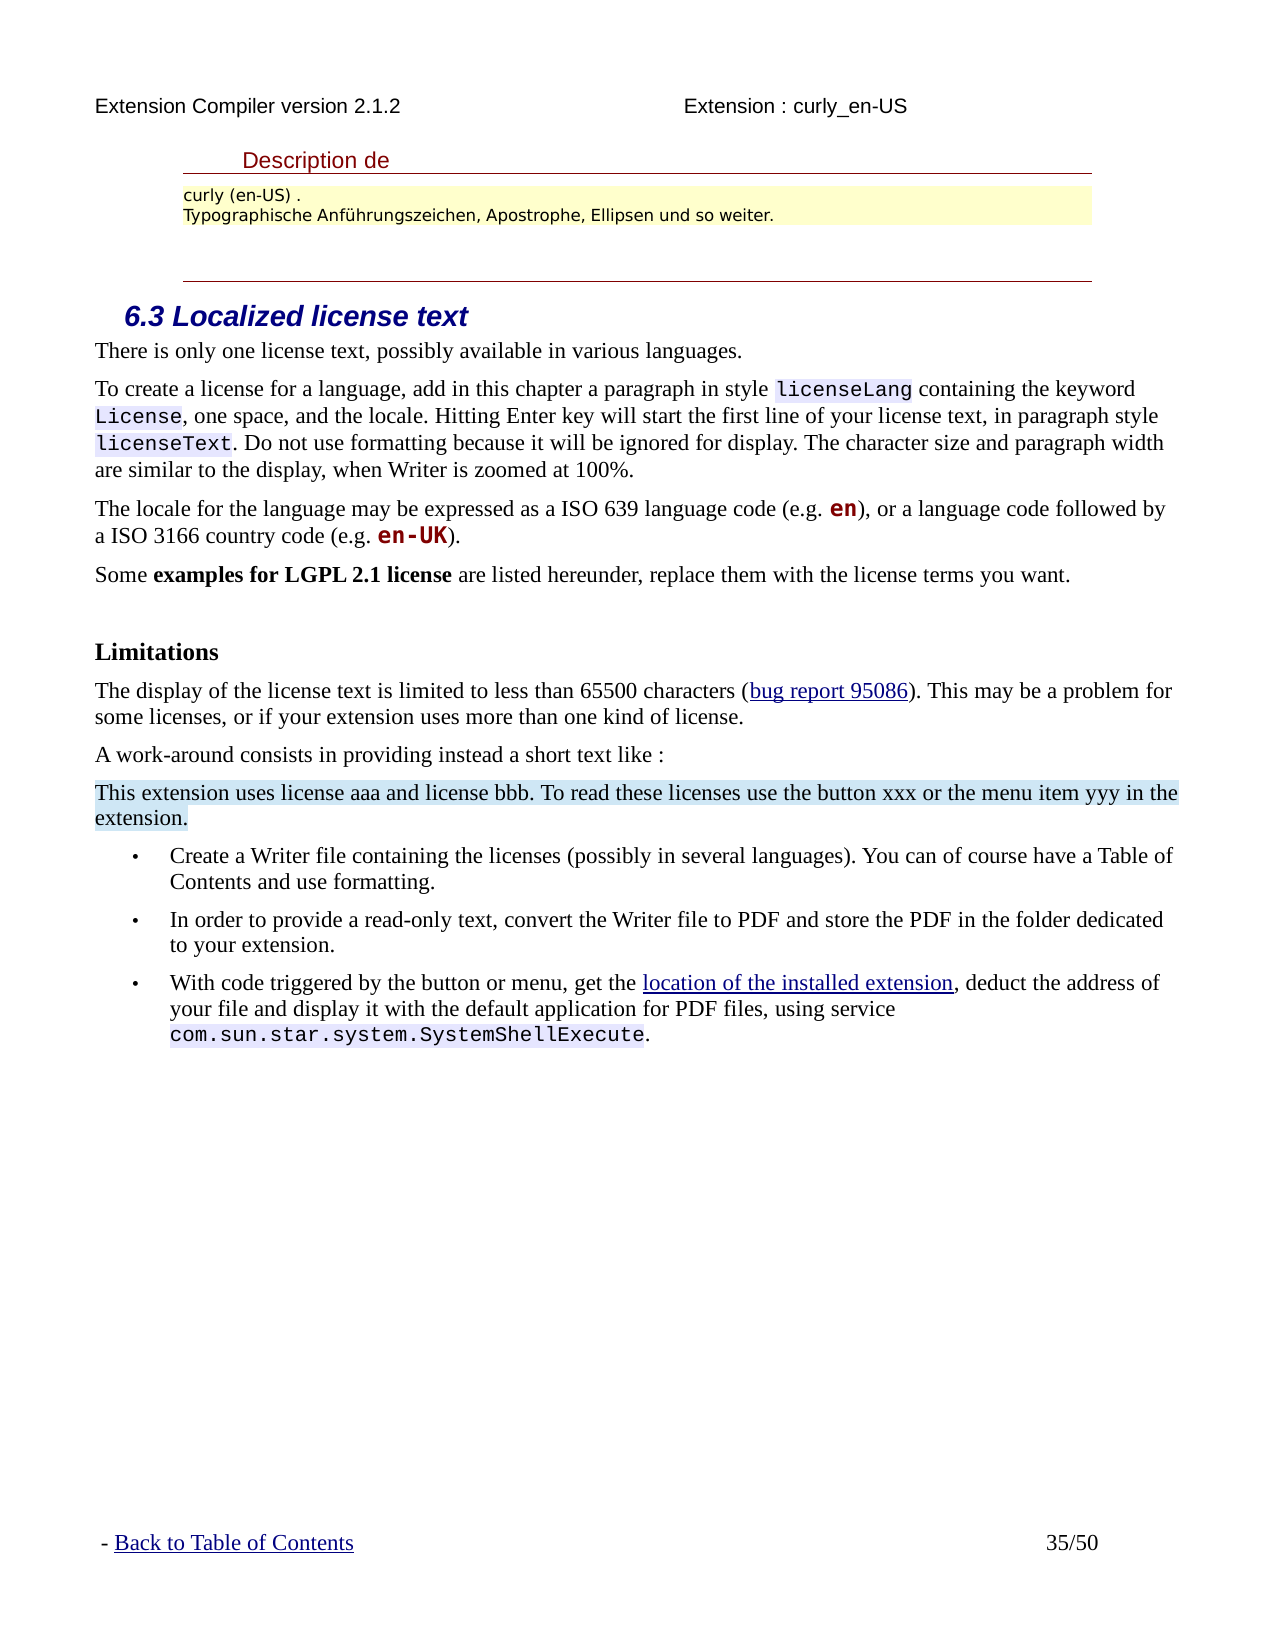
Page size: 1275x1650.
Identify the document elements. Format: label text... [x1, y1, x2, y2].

text The display of the license text is limited to less than 65500 characters (bug report 95086). This may be a problem for some licenses, or if your extension uses more than one kind of license. [94, 678, 1181, 729]
list In order to provide a read-only text, convert the Writer file to PDF and store the PDF in the folder dedicated to your extension. [132, 907, 1181, 958]
text A work-around consists in providing instead a short text like : [94, 742, 1181, 767]
text The locale for the language may be expressed as a ISO 639 language code (e.g. en), or a language code followed by a ISO 3166 country code (e.g. en-UK). [94, 495, 1181, 549]
text Typographische Anführungszeichen, Apostrophe, Ellipsen und so weiter. [183, 206, 1092, 225]
text This extension uses license aaa and license bbb. To read these licenses use the button xxx or the menu item yyy in the extension. [94, 779, 1181, 831]
text There is only one license text, possibly available in various languages. [94, 338, 1181, 363]
list Create a Writer file containing the licenses (possibly in several languages). You can of course have a Table of Contents and use formatting. [132, 843, 1181, 894]
list With code triggered by the button or menu, get the location of the installed extension, deduct the address of your file and display it with the default application for PDF files, using service com.sun.star.system.SystemShellExecute. [132, 970, 1181, 1048]
text Limitations [94, 637, 1181, 666]
text curly (en-US) . [183, 186, 1092, 206]
text To create a license for a language, add in this chapter a paragraph in style licenseLang containing the keyword License, one space, and the locale. Hitting Enter key will start the first line of your license text, in paragraph style licenseText. Do not use formatting because it will be ignored for display. The character size and paragraph width are similar to the display, when Writer is zoomed at 100%. [94, 376, 1181, 482]
text Description de [183, 147, 1092, 173]
subtitle Localized license text [124, 299, 1181, 332]
text Some examples for LGPL 2.1 license are listed hereunder, replace them with the license terms you want. [94, 561, 1181, 587]
